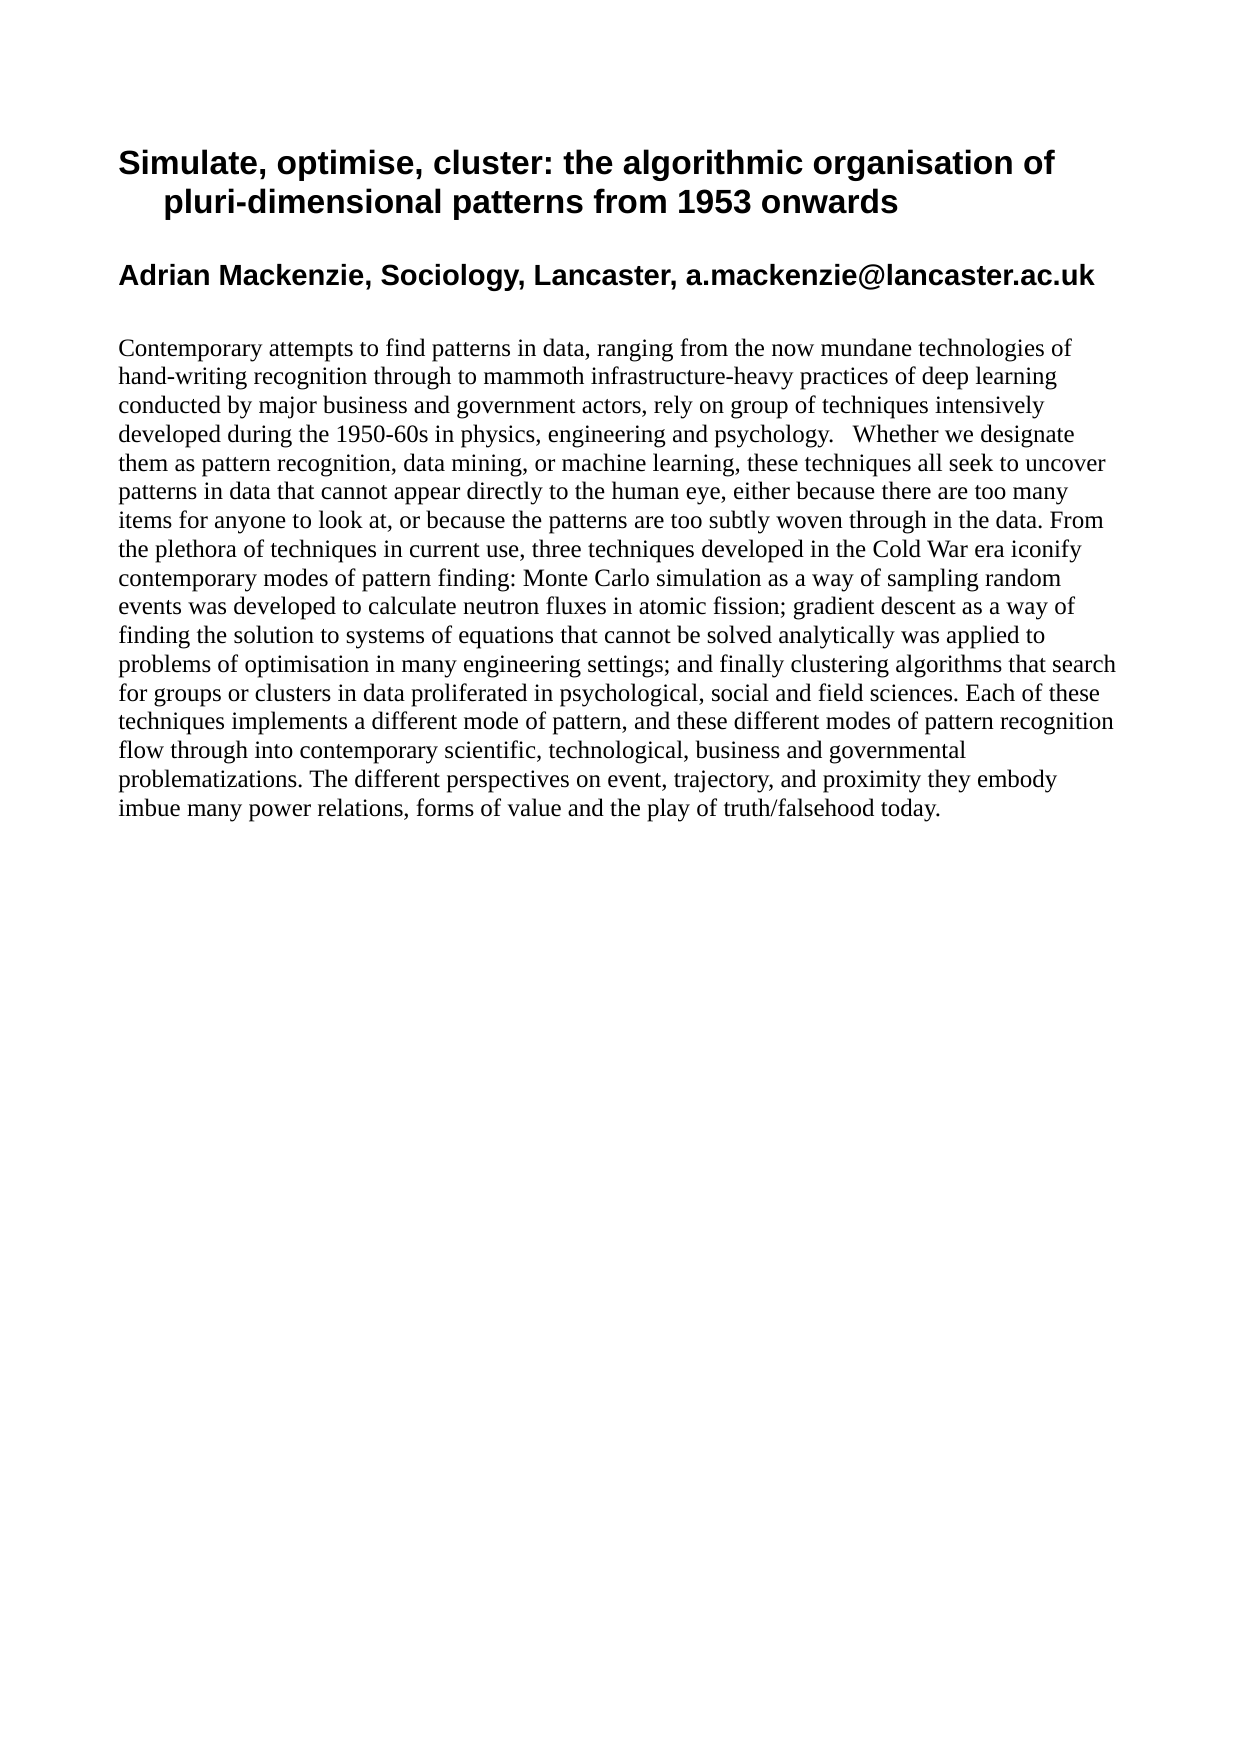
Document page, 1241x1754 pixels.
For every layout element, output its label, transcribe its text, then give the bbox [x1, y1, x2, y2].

text Contemporary attempts to find patterns in data, ranging from the now mundane technologies of hand-writing recognition through to mammoth infrastructure-heavy practices of deep learning conducted by major business and government actors, rely on group of techniques intensively developed during the 1950-60s in physics, engineering and psychology. Whether we designate them as pattern recognition, data mining, or machine learning, these techniques all seek to uncover patterns in data that cannot appear directly to the human eye, either because there are too many items for anyone to look at, or because the patterns are too subtly woven through in the data. From the plethora of techniques in current use, three techniques developed in the Cold War era iconify contemporary modes of pattern finding: Monte Carlo simulation as a way of sampling random events was developed to calculate neutron fluxes in atomic fission; gradient descent as a way of finding the solution to systems of equations that cannot be solved analytically was applied to problems of optimisation in many engineering settings; and finally clustering algorithms that search for groups or clusters in data proliferated in psychological, social and field sciences. Each of these techniques implements a different mode of pattern, and these different modes of pattern recognition flow through into contemporary scientific, technological, business and governmental problematizations. The different perspectives on event, trajectory, and proximity they embody imbue many power relations, forms of value and the play of truth/falsehood today. [118, 333, 1122, 821]
subtitle Simulate, optimise, cluster: the algorithmic organisation of pluri-dimensional patterns from 1953 onwards [118, 143, 1122, 220]
subtitle Adrian Mackenzie, Sociology, Lancaster, a.mackenzie@lancaster.ac.uk [118, 258, 1122, 291]
